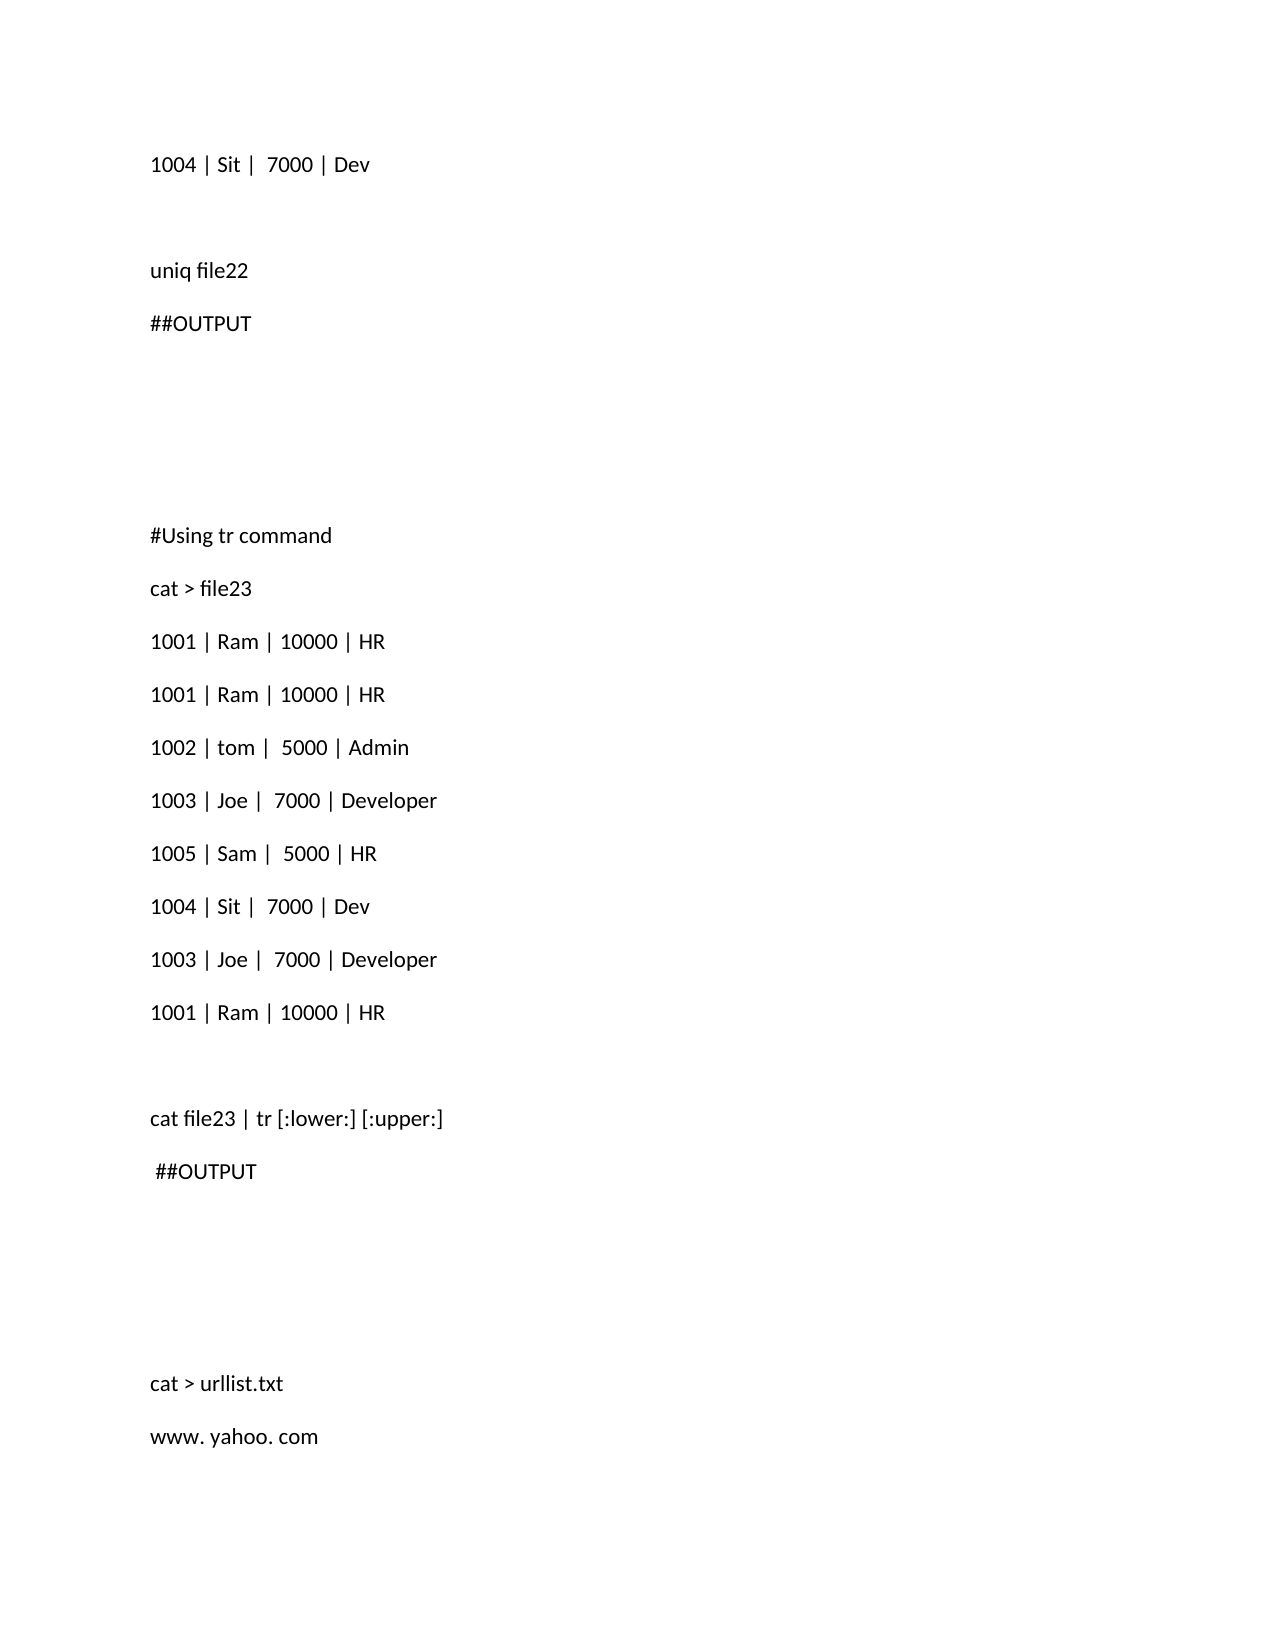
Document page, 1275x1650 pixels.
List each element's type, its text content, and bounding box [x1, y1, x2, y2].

text 1003 | Joe | 7000 | Developer [150, 945, 1125, 973]
text 1001 | Ram | 10000 | HR [150, 680, 1125, 708]
text ##OUTPUT [150, 1157, 1125, 1185]
text uniq file22 [150, 256, 1125, 284]
text 1004 | Sit | 7000 | Dev [150, 892, 1125, 920]
text 1005 | Sam | 5000 | HR [150, 839, 1125, 867]
text www. yahoo. com [150, 1422, 1125, 1451]
text cat file23 | tr [:lower:] [:upper:] [150, 1104, 1125, 1132]
text cat > file23 [150, 574, 1125, 602]
text 1003 | Joe | 7000 | Developer [150, 786, 1125, 814]
text 1001 | Ram | 10000 | HR [150, 998, 1125, 1026]
text ##OUTPUT [150, 309, 1125, 337]
text #Using tr command [150, 521, 1125, 549]
text 1002 | tom | 5000 | Admin [150, 733, 1125, 761]
text cat > urllist.txt [150, 1369, 1125, 1397]
text 1004 | Sit | 7000 | Dev [150, 150, 1125, 178]
text 1001 | Ram | 10000 | HR [150, 627, 1125, 655]
